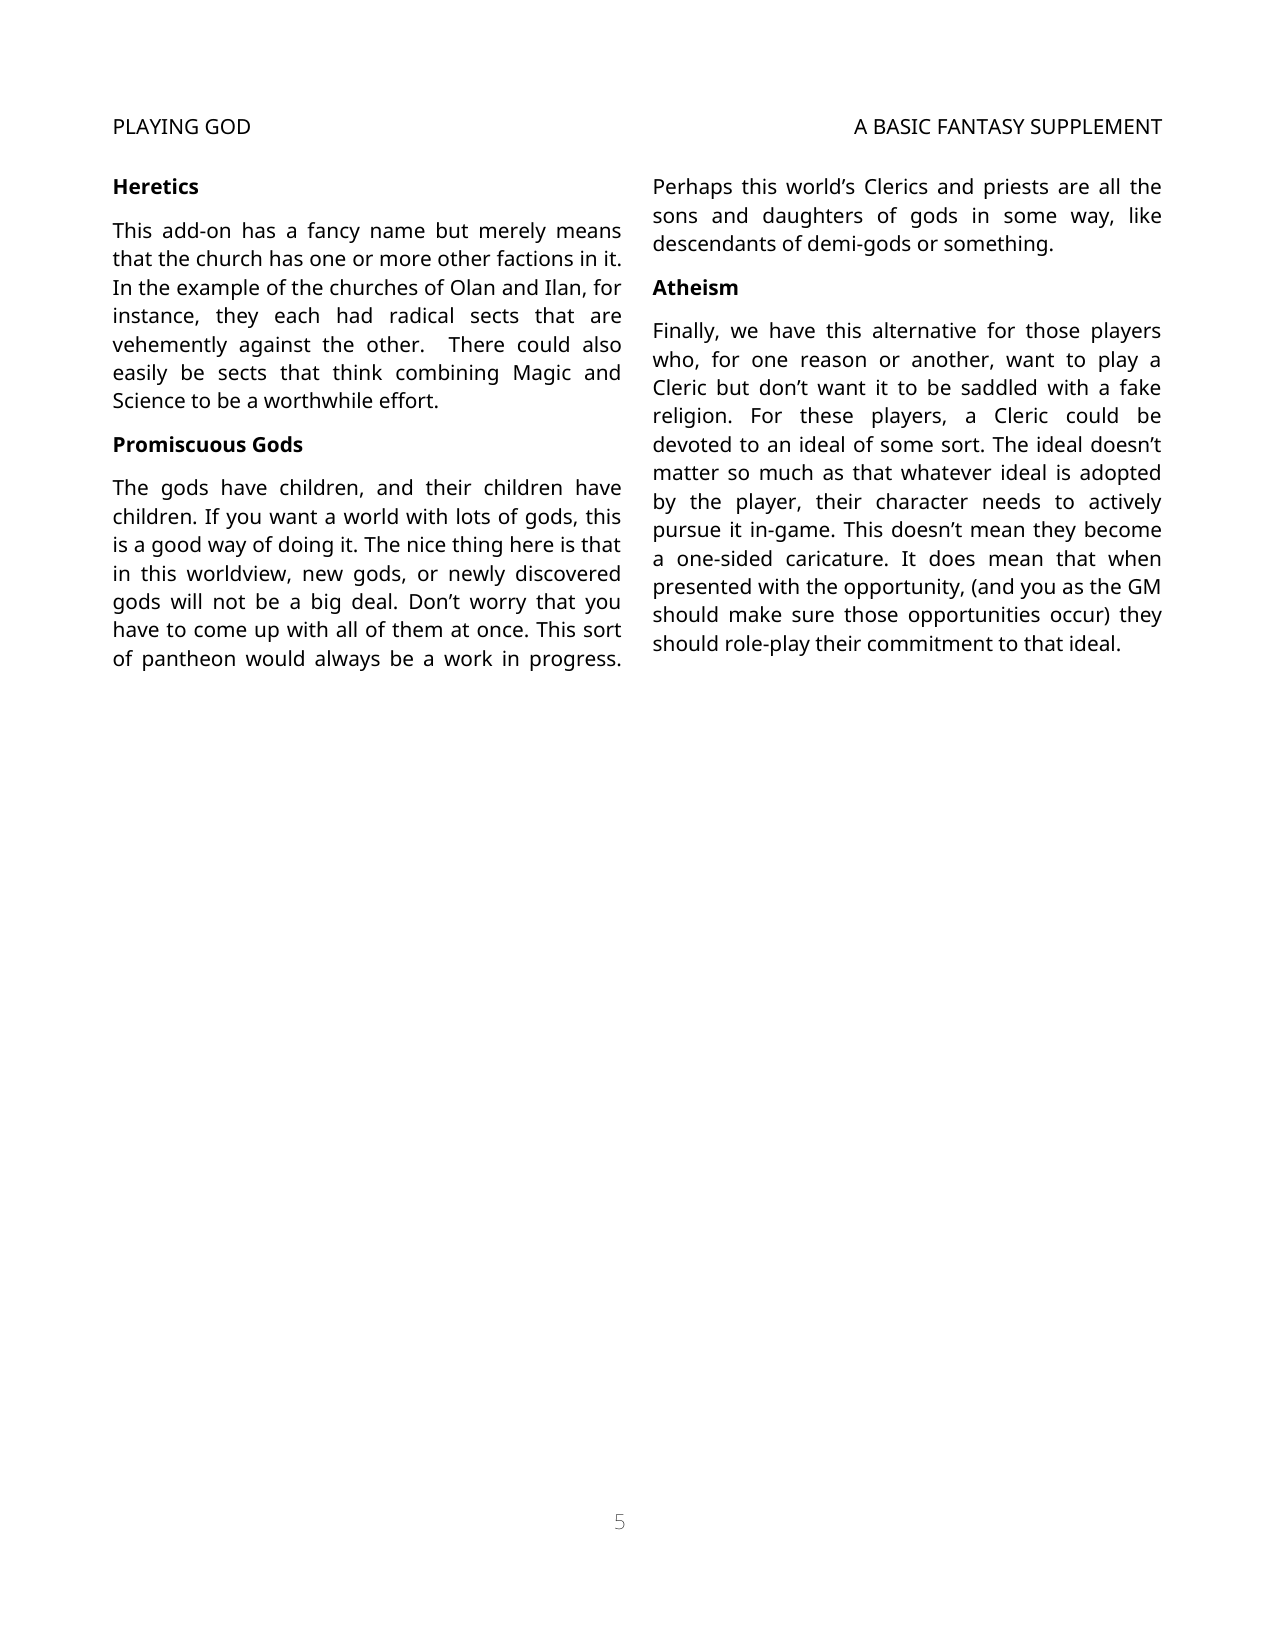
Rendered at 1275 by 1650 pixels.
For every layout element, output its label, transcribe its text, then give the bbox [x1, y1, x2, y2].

text Finally, we have this alternative for those players who, for one reason or another, want to play a Cleric but don’t want it to be saddled with a fake religion. For these players, a Cleric could be devoted to an ideal of some sort. The ideal doesn’t matter so much as that whatever ideal is adopted by the player, their character needs to actively pursue it in-game. This doesn’t mean they become a one-sided caricature. It does mean that when presented with the opportunity, (and you as the GM should make sure those opportunities occur) they should role-play their commitment to that ideal. [652, 316, 1162, 657]
text This add-on has a fancy name but merely means that the church has one or more other factions in it. In the example of the churches of Olan and Ilan, for instance, they each had radical sects that are vehemently against the other. There could also easily be sects that think combining Magic and Science to be a worthwhile effort. [112, 216, 622, 415]
text Heretics [112, 172, 622, 201]
text Atheism [652, 273, 1162, 301]
text The gods have children, and their children have children. If you want a world with lots of gods, this is a good way of doing it. The nice thing here is that in this worldview, new gods, or newly discovered gods will not be a big deal. Don’t worry that you have to come up with all of them at once. This sort of pantheon would always be a work in progress. [112, 473, 622, 672]
text Promiscuous Gods [112, 430, 622, 458]
text Perhaps this world’s Clerics and priests are all the sons and daughters of gods in some way, like descendants of demi-gods or something. [652, 172, 1162, 258]
